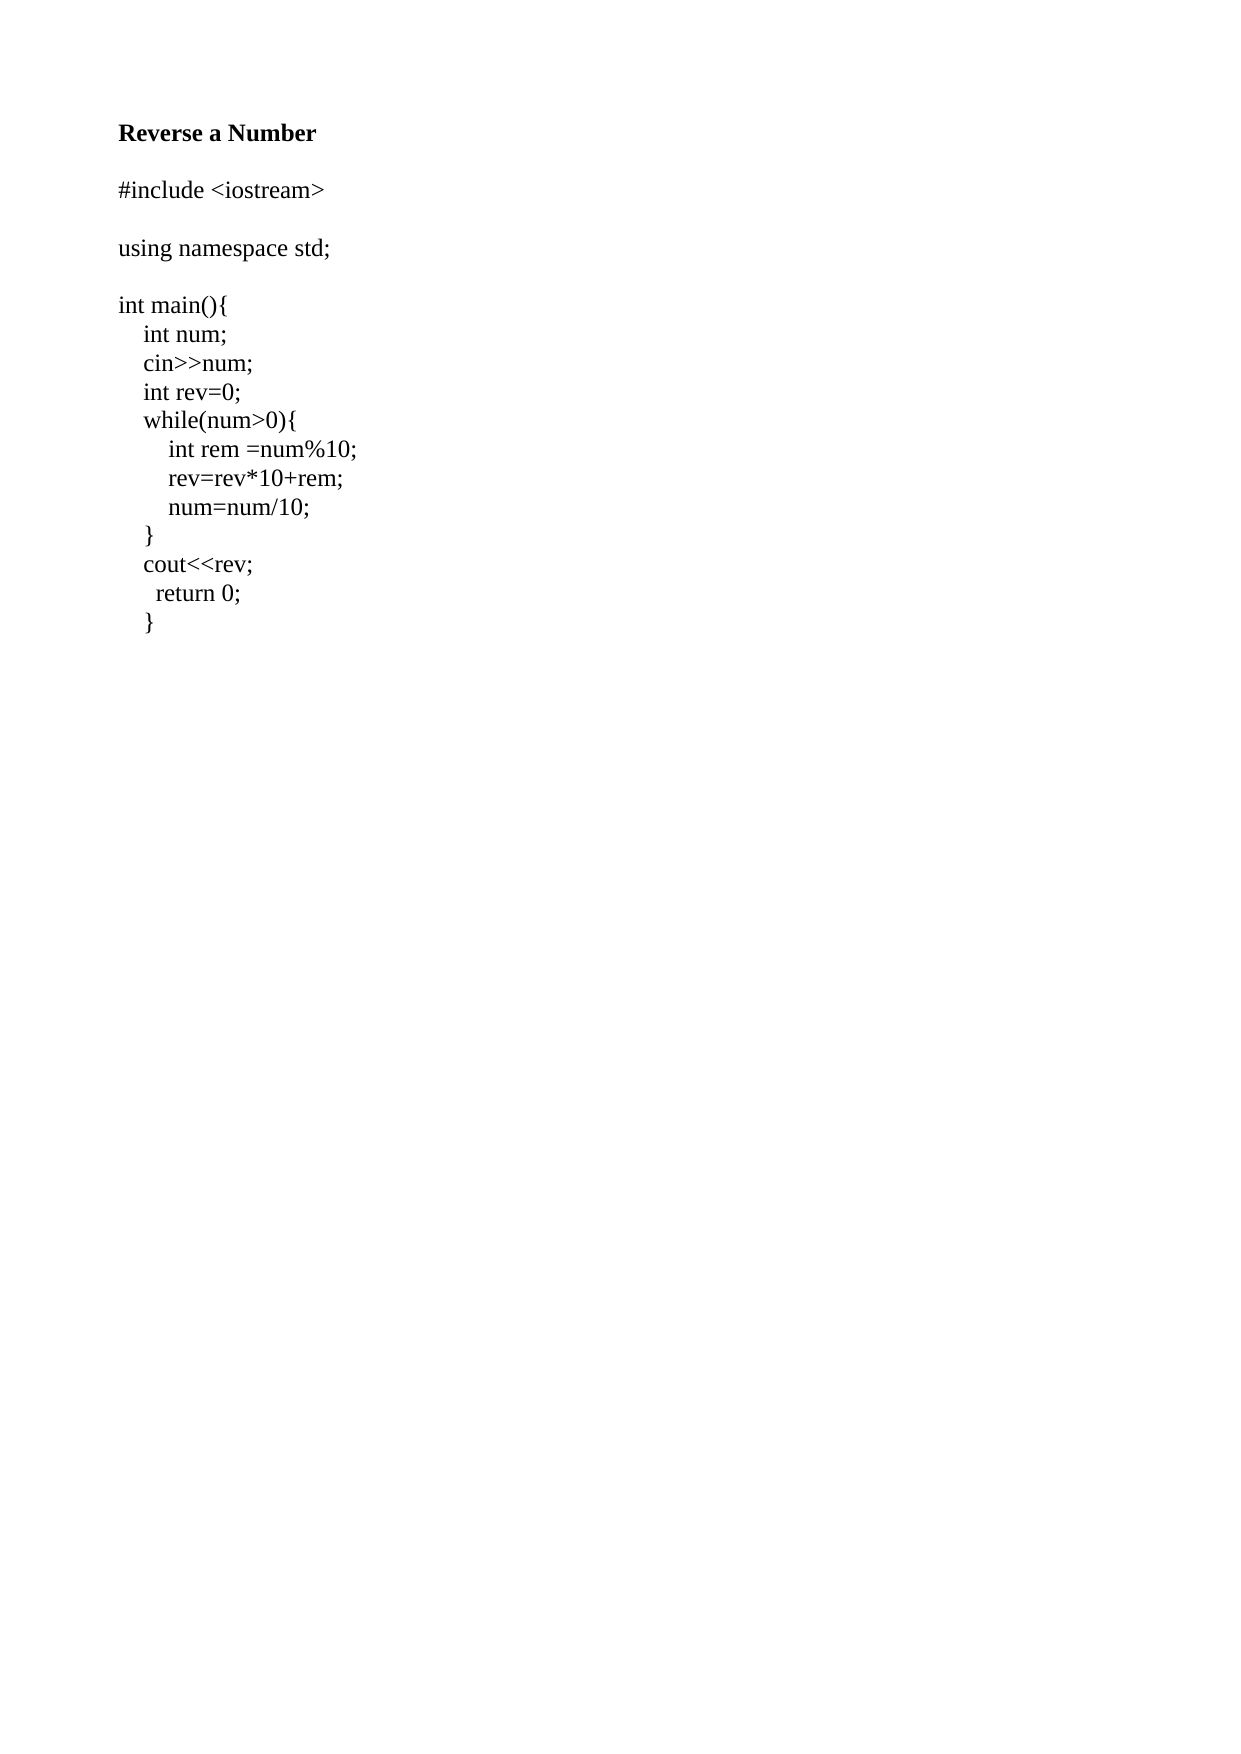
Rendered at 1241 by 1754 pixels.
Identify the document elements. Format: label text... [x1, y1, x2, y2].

text int main(){ [118, 291, 1122, 319]
text int num; [118, 319, 1122, 348]
text cout<<rev; [118, 549, 1122, 578]
text num=num/10; [118, 492, 1122, 521]
text return 0; [118, 578, 1122, 607]
text while(num>0){ [118, 406, 1122, 434]
text using namespace std; [118, 233, 1122, 262]
text cin>>num; [118, 348, 1122, 377]
text } [118, 521, 1122, 549]
text Reverse a Number [118, 118, 1122, 147]
text int rem =num%10; [118, 434, 1122, 463]
text int rev=0; [118, 377, 1122, 406]
text #include <iostream> [118, 176, 1122, 204]
text rev=rev*10+rem; [118, 463, 1122, 492]
text } [118, 607, 1122, 636]
